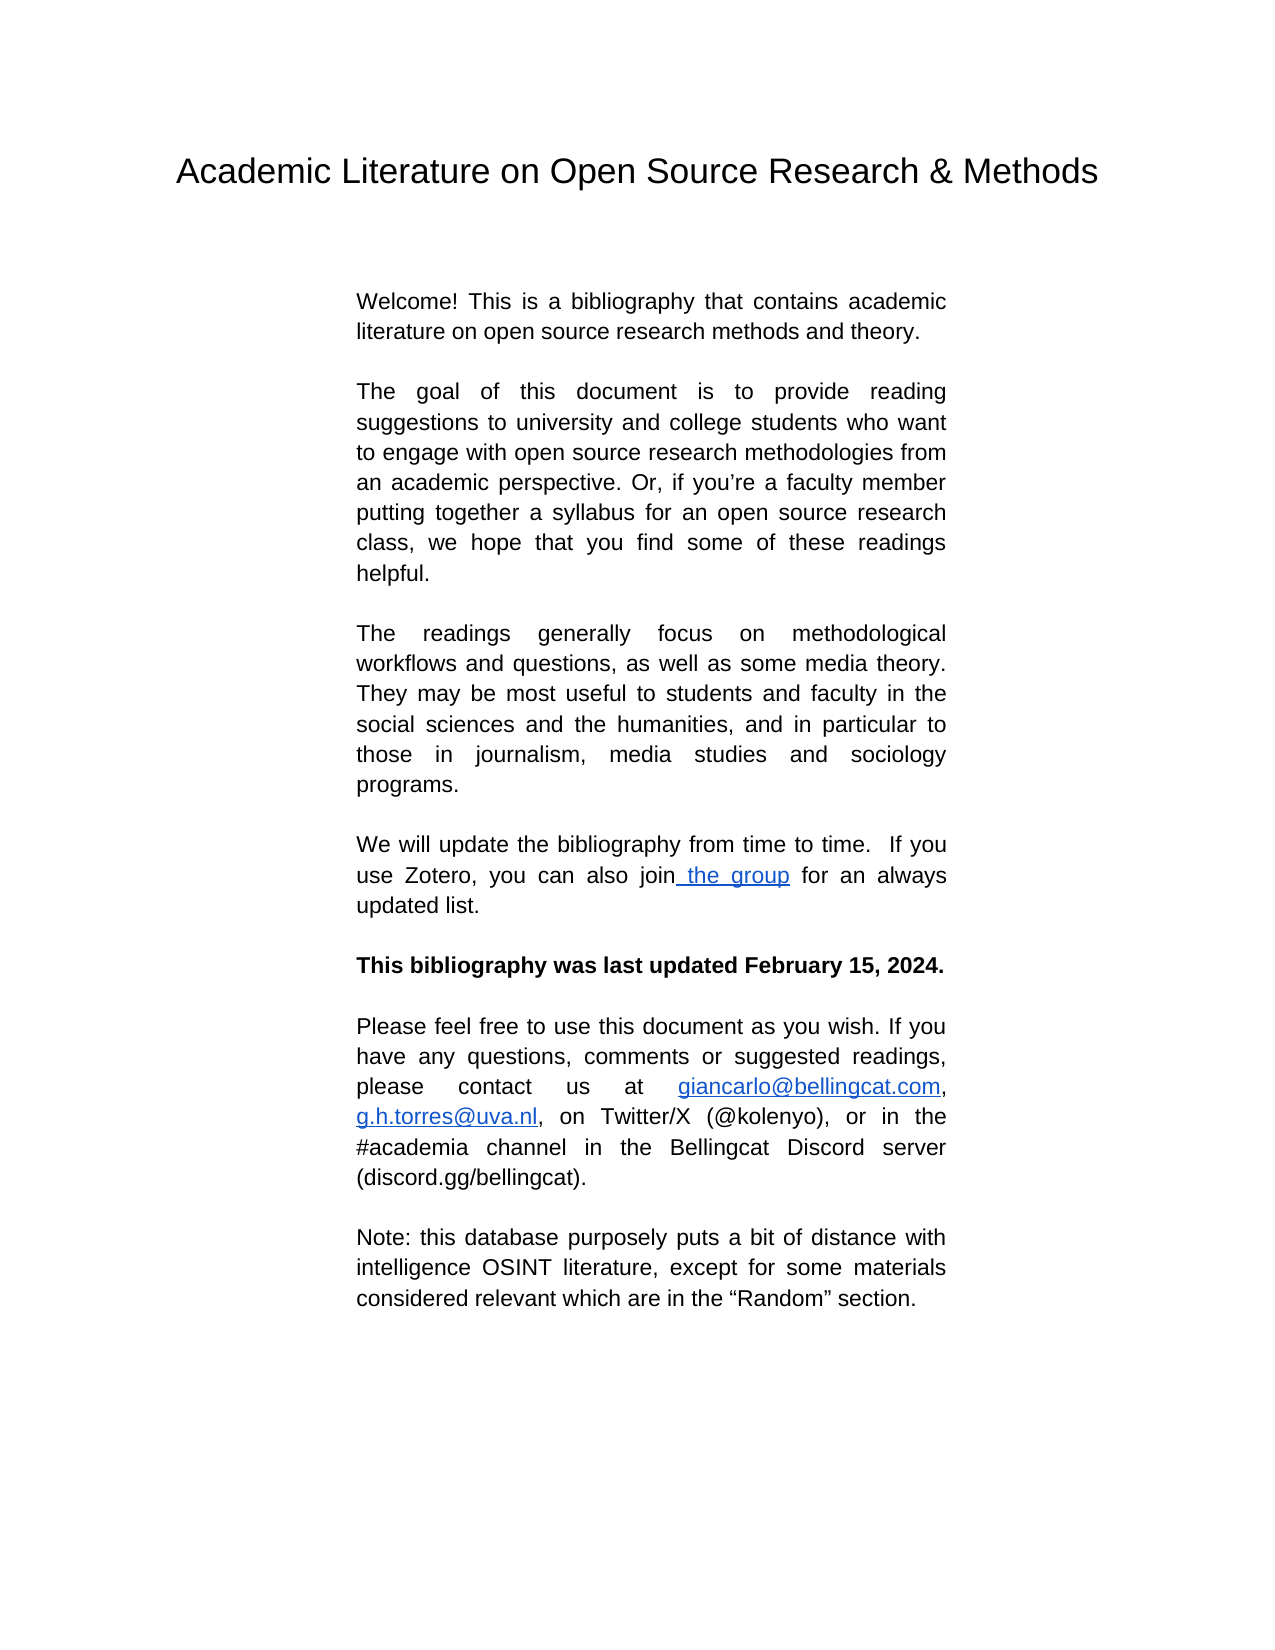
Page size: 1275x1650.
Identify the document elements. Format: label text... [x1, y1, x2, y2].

text The readings generally focus on methodological workflows and questions, as well as some media theory. They may be most useful to students and faculty in the social sciences and the humanities, and in particular to those in journalism, media studies and sociology programs. [356, 620, 947, 797]
text Please feel free to use this document as you wish. If you have any questions, comments or suggested readings, please contact us at giancarlo@bellingcat.com, g.h.torres@uva.nl, on Twitter/X (@kolenyo), or in the #academia channel in the Bellingcat Discord server (discord.gg/bellingcat). [356, 1013, 947, 1190]
text Welcome! This is a bibliography that contains academic literature on open source research methods and theory. [356, 288, 947, 344]
text Note: this database purposely puts a bit of distance with intelligence OSINT literature, except for some materials considered relevant which are in the “Random” section. [356, 1224, 947, 1311]
text We will update the bibliography from time to time. If you use Zotero, you can also join the group for an always updated list. [356, 831, 947, 918]
title Academic Literature on Open Source Research & Methods [150, 150, 1125, 191]
text The goal of this document is to provide reading suggestions to university and college students who want to engage with open source research methodologies from an academic perspective. Or, if you’re a faculty member putting together a syllabus for an open source research class, we hope that you find some of these readings helpful. [356, 378, 947, 586]
text This bibliography was last updated February 15, 2024. [356, 952, 947, 978]
